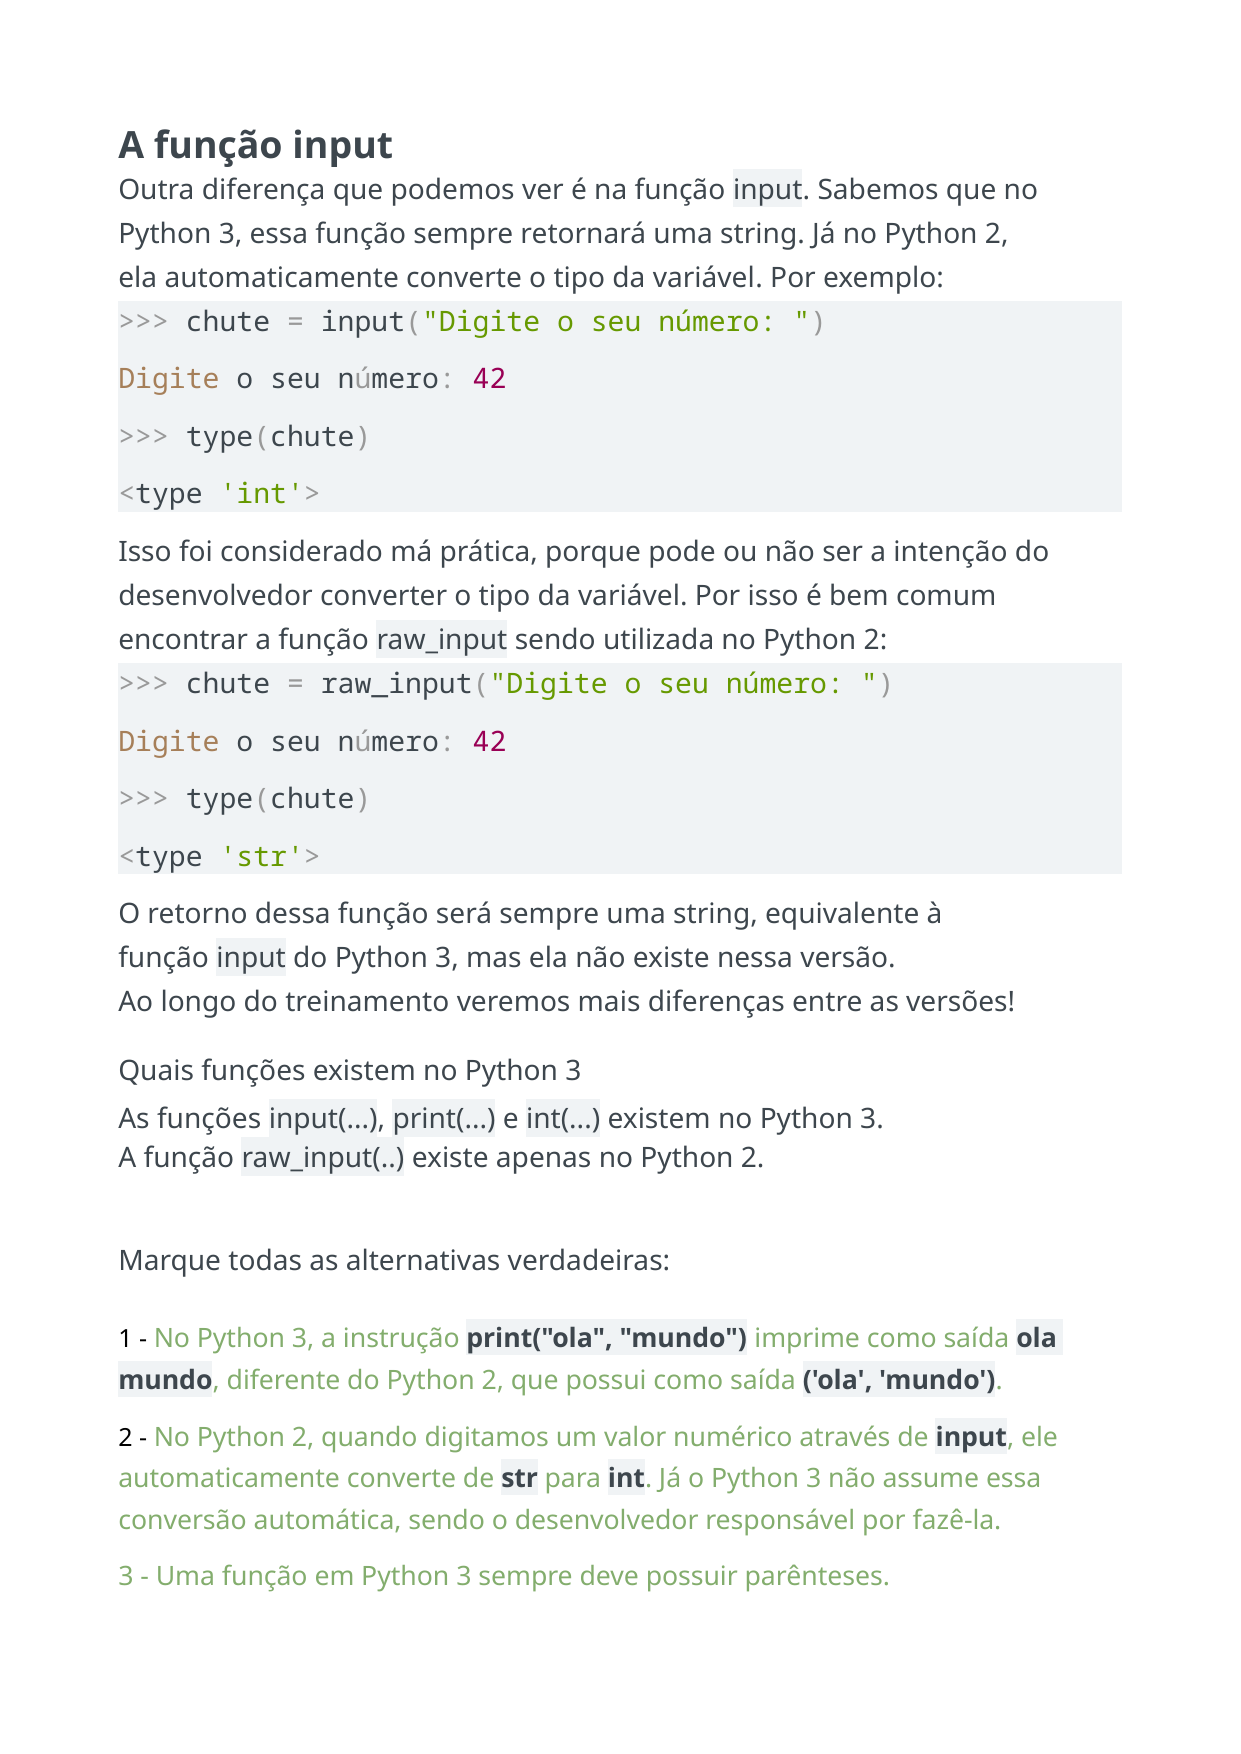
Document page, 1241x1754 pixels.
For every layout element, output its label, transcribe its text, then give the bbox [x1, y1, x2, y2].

text 1 - No Python 3, a instrução print("ola", "mundo") imprime como saída ola mundo, diferente do Python 2, que possui como saída ('ola', 'mundo'). [118, 1278, 1122, 1397]
text Marque todas as alternativas verdadeiras: [118, 1230, 1122, 1278]
text >>> chute = raw_input("Digite o seu número: ") [118, 663, 1122, 702]
text >>> type(chute) [118, 416, 1122, 455]
text >>> type(chute) [118, 778, 1122, 817]
text Quais funções existem no Python 3 [118, 1040, 1122, 1089]
text <type 'int'> [118, 474, 1122, 512]
text Digite o seu número: 42 [118, 359, 1122, 397]
text <type 'str'> [118, 836, 1122, 874]
text 2 - No Python 2, quando digitamos um valor numérico através de input, ele automaticamente converte de str para int. Já o Python 3 não assume essa conversão automática, sendo o desenvolvedor responsável por fazê-la. [118, 1417, 1122, 1537]
text Ao longo do treinamento veremos mais diferenças entre as versões! [118, 982, 1122, 1020]
text >>> chute = input("Digite o seu número: ") [118, 301, 1122, 340]
text O retorno dessa função será sempre uma string, equivalente à função input do Python 3, mas ela não existe nessa versão. [118, 893, 1122, 976]
text Digite o seu número: 42 [118, 721, 1122, 759]
text A função raw_input(..) existe apenas no Python 2. [118, 1137, 1122, 1176]
text Outra diferença que podemos ver é na função input. Sabemos que no Python 3, essa função sempre retornará uma string. Já no Python 2, ela automaticamente converte o tipo da variável. Por exemplo: [118, 169, 1122, 296]
subtitle A função input [118, 118, 1122, 169]
text Isso foi considerado má prática, porque pode ou não ser a intenção do desenvolvedor converter o tipo da variável. Por isso é bem comum encontrar a função raw_input sendo utilizada no Python 2: [118, 531, 1122, 658]
text As funções input(...), print(...) e int(...) existem no Python 3. [118, 1089, 1122, 1137]
text 3 - Uma função em Python 3 sempre deve possuir parênteses. [118, 1557, 1122, 1593]
